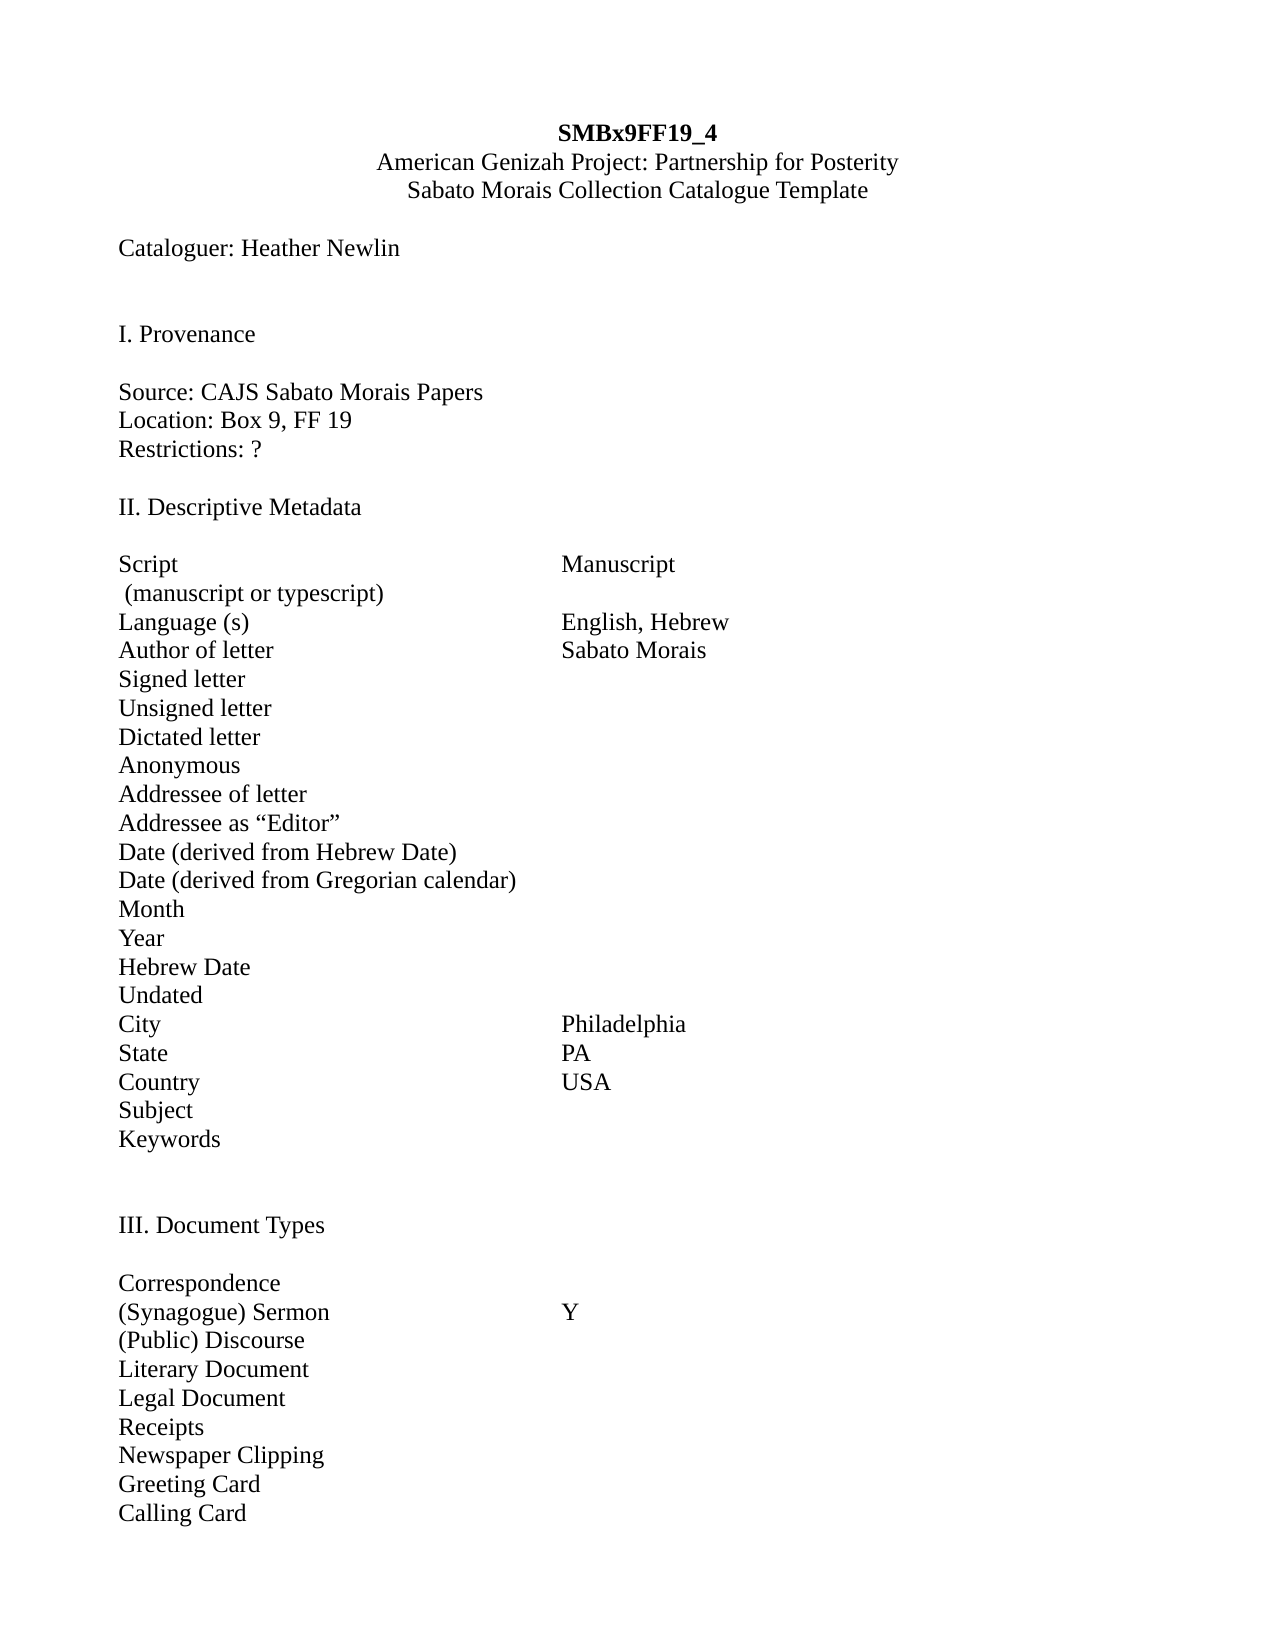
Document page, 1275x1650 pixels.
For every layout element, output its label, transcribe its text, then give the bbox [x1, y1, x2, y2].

text City Philadelphia [118, 1009, 1157, 1038]
text Date (derived from Gregorian calendar) [118, 866, 1157, 894]
text Language (s) English, Hebrew [118, 607, 1157, 636]
text Undated [118, 981, 1157, 1009]
text Receipts [118, 1412, 1157, 1441]
text Restrictions: ? [118, 434, 1157, 463]
text Date (derived from Hebrew Date) [118, 837, 1157, 866]
text Subject [118, 1096, 1157, 1124]
text Month [118, 894, 1157, 923]
text Correspondence [118, 1268, 1157, 1297]
text Script Manuscript [118, 549, 1157, 578]
text Unsigned letter [118, 693, 1157, 722]
text Country USA [118, 1067, 1157, 1096]
text Dictated letter [118, 722, 1157, 751]
text American Genizah Project: Partnership for Posterity [118, 147, 1157, 176]
text Calling Card [118, 1498, 1157, 1527]
text (manuscript or typescript) [118, 578, 1157, 607]
text Signed letter [118, 664, 1157, 693]
text Anonymous [118, 751, 1157, 779]
text Cataloguer: Heather Newlin [118, 233, 1157, 262]
text (Public) Discourse [118, 1326, 1157, 1354]
text SMBx9FF19_4 [118, 118, 1157, 147]
text Source: CAJS Sabato Morais Papers [118, 377, 1157, 406]
text Author of letter Sabato Morais [118, 636, 1157, 664]
text Year [118, 923, 1157, 952]
text I. Provenance [118, 319, 1157, 348]
text Addressee of letter [118, 779, 1157, 808]
text Keywords [118, 1124, 1157, 1153]
text III. Document Types [118, 1211, 1157, 1239]
text Legal Document [118, 1383, 1157, 1412]
text Sabato Morais Collection Catalogue Template [118, 176, 1157, 204]
text Hebrew Date [118, 952, 1157, 981]
text Literary Document [118, 1354, 1157, 1383]
text (Synagogue) Sermon Y [118, 1297, 1157, 1326]
text Greeting Card [118, 1469, 1157, 1498]
text Newspaper Clipping [118, 1441, 1157, 1469]
text State PA [118, 1038, 1157, 1067]
text II. Descriptive Metadata [118, 492, 1157, 521]
text Addressee as “Editor” [118, 808, 1157, 837]
text Location: Box 9, FF 19 [118, 406, 1157, 434]
